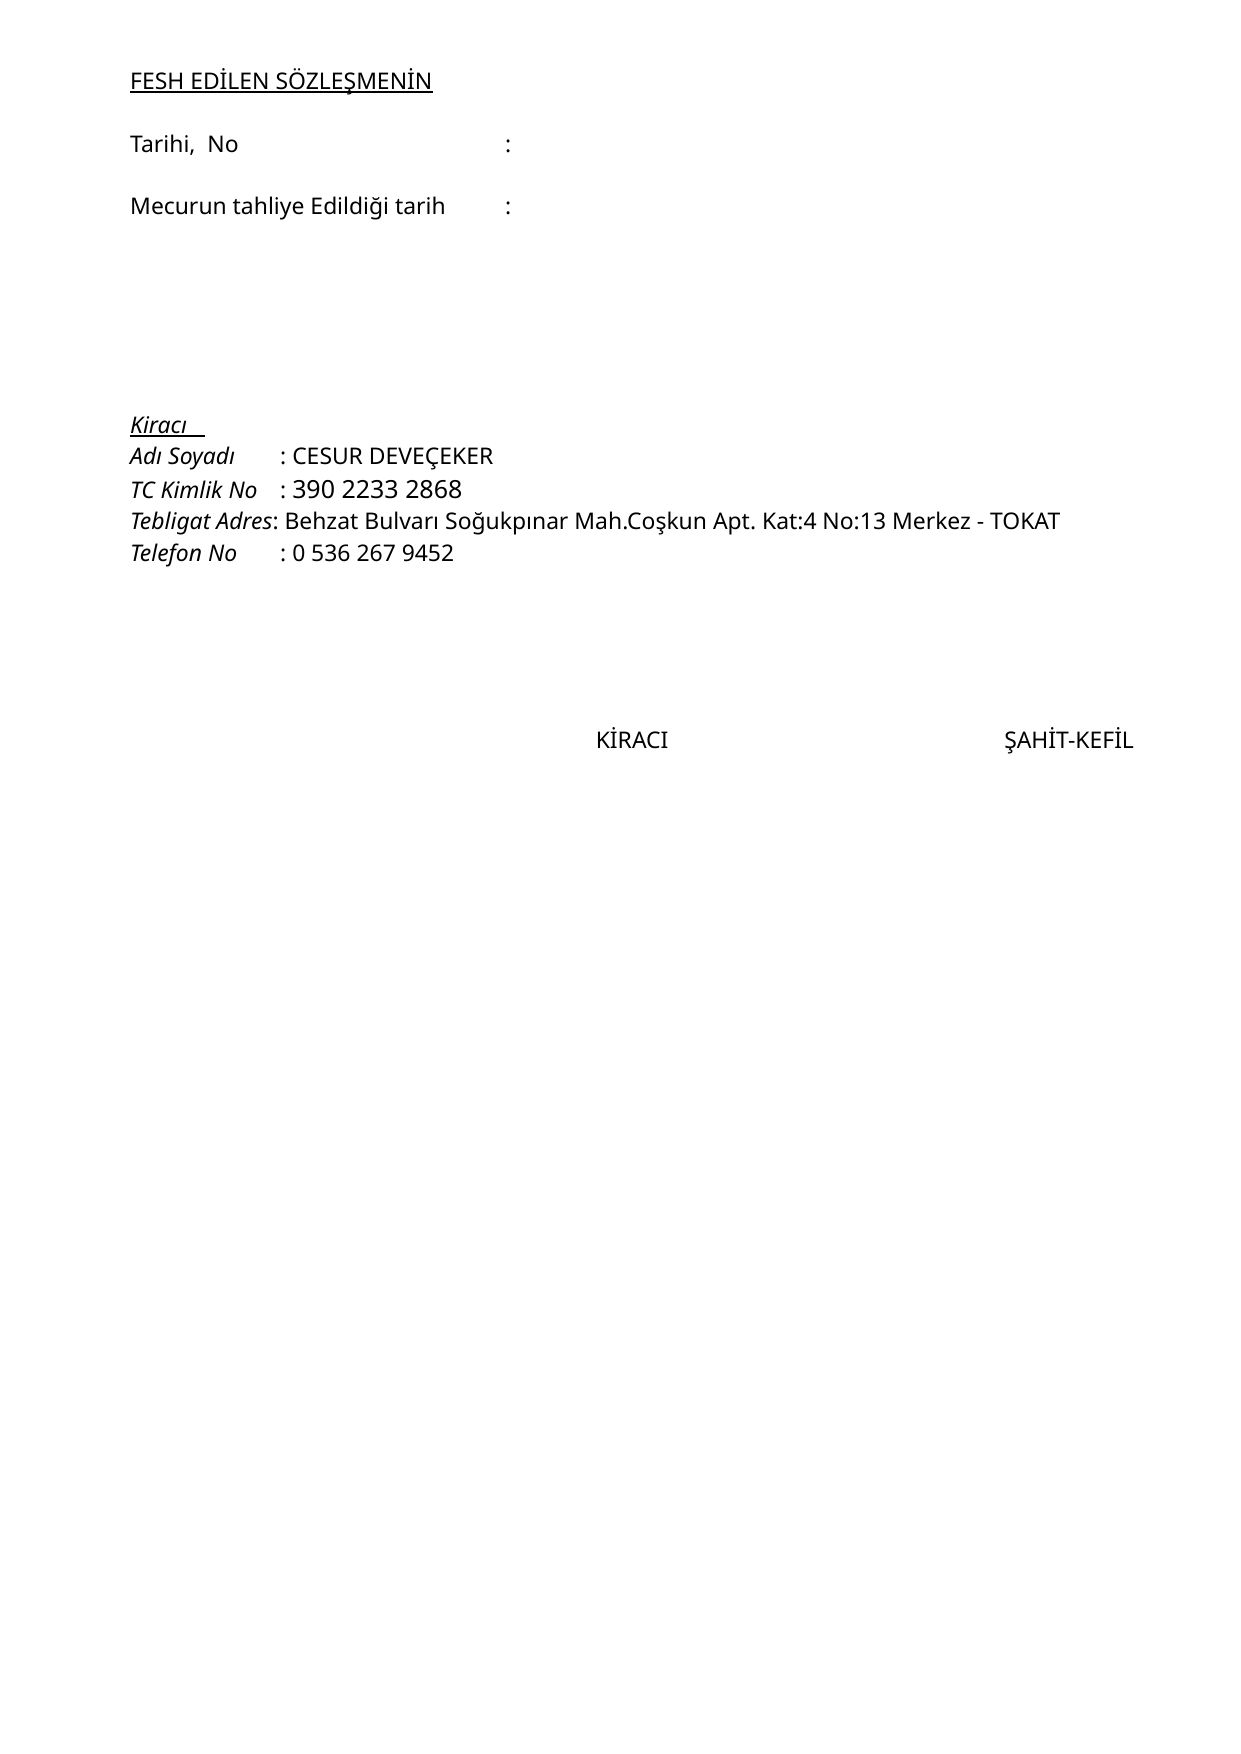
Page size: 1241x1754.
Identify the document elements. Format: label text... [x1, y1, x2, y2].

text KİRACI ŞAHİT-KEFİL [130, 724, 1175, 755]
text Adı Soyadı : CESUR DEVEÇEKER [130, 440, 1175, 471]
text FESH EDİLEN SÖZLEŞMENİN [130, 65, 1175, 96]
text Kiracı [130, 409, 1175, 440]
text Telefon No : 0 536 267 9452 [130, 537, 1175, 568]
text Mecurun tahliye Edildiği tarih : [130, 190, 1175, 221]
text Tebligat Adres: Behzat Bulvarı Soğukpınar Mah.Coşkun Apt. Kat:4 No:13 Merkez - TOKAT [130, 505, 1175, 537]
text TC Kimlik No : 390 2233 2868 [130, 471, 1175, 505]
text Tarihi, No : [130, 127, 1175, 159]
